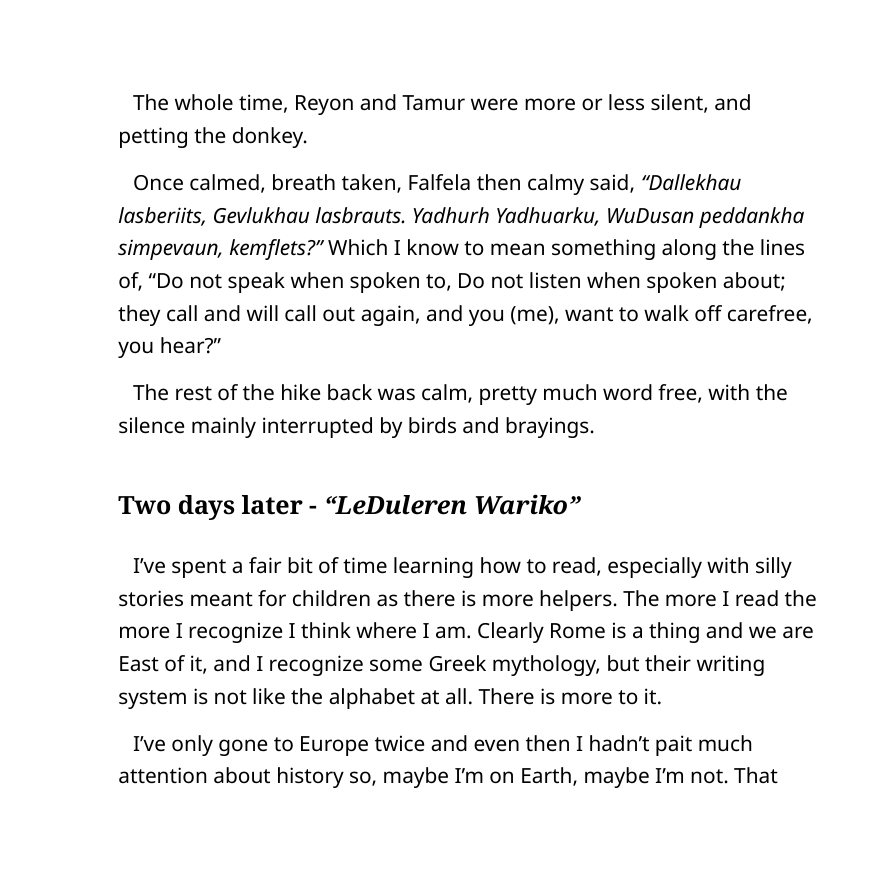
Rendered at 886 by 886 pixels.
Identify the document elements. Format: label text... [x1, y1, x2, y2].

subtitle Two days later - “LeDuleren Wariko” [118, 488, 827, 522]
text The rest of the hike back was calm, pretty much word free, with the silence mainly interrupted by birds and brayings. [118, 378, 827, 439]
text The whole time, Reyon and Tamur were more or less silent, and petting the donkey. [118, 88, 827, 149]
text I’ve only gone to Europe twice and even then I hadn’t pait much attention about history so, maybe I’m on Earth, maybe I’m not. That [118, 729, 827, 790]
text Once calmed, breath taken, Falfela then calmy said, “Dallekhau lasberiits, Gevlukhau lasbrauts. Yadhurh Yadhuarku, WuDusan peddankha simpevaun, kemflets?” Which I know to mean something along the lines of, “Do not speak when spoken to, Do not listen when spoken about; they call and will call out again, and you (me), want to walk off carefree, you hear?” [118, 168, 827, 360]
text I’ve spent a fair bit of time learning how to read, especially with silly stories meant for children as there is more helpers. The more I read the more I recognize I think where I am. Clearly Rome is a thing and we are East of it, and I recognize some Greek mythology, but their writing system is not like the alphabet at all. There is more to it. [118, 551, 827, 710]
